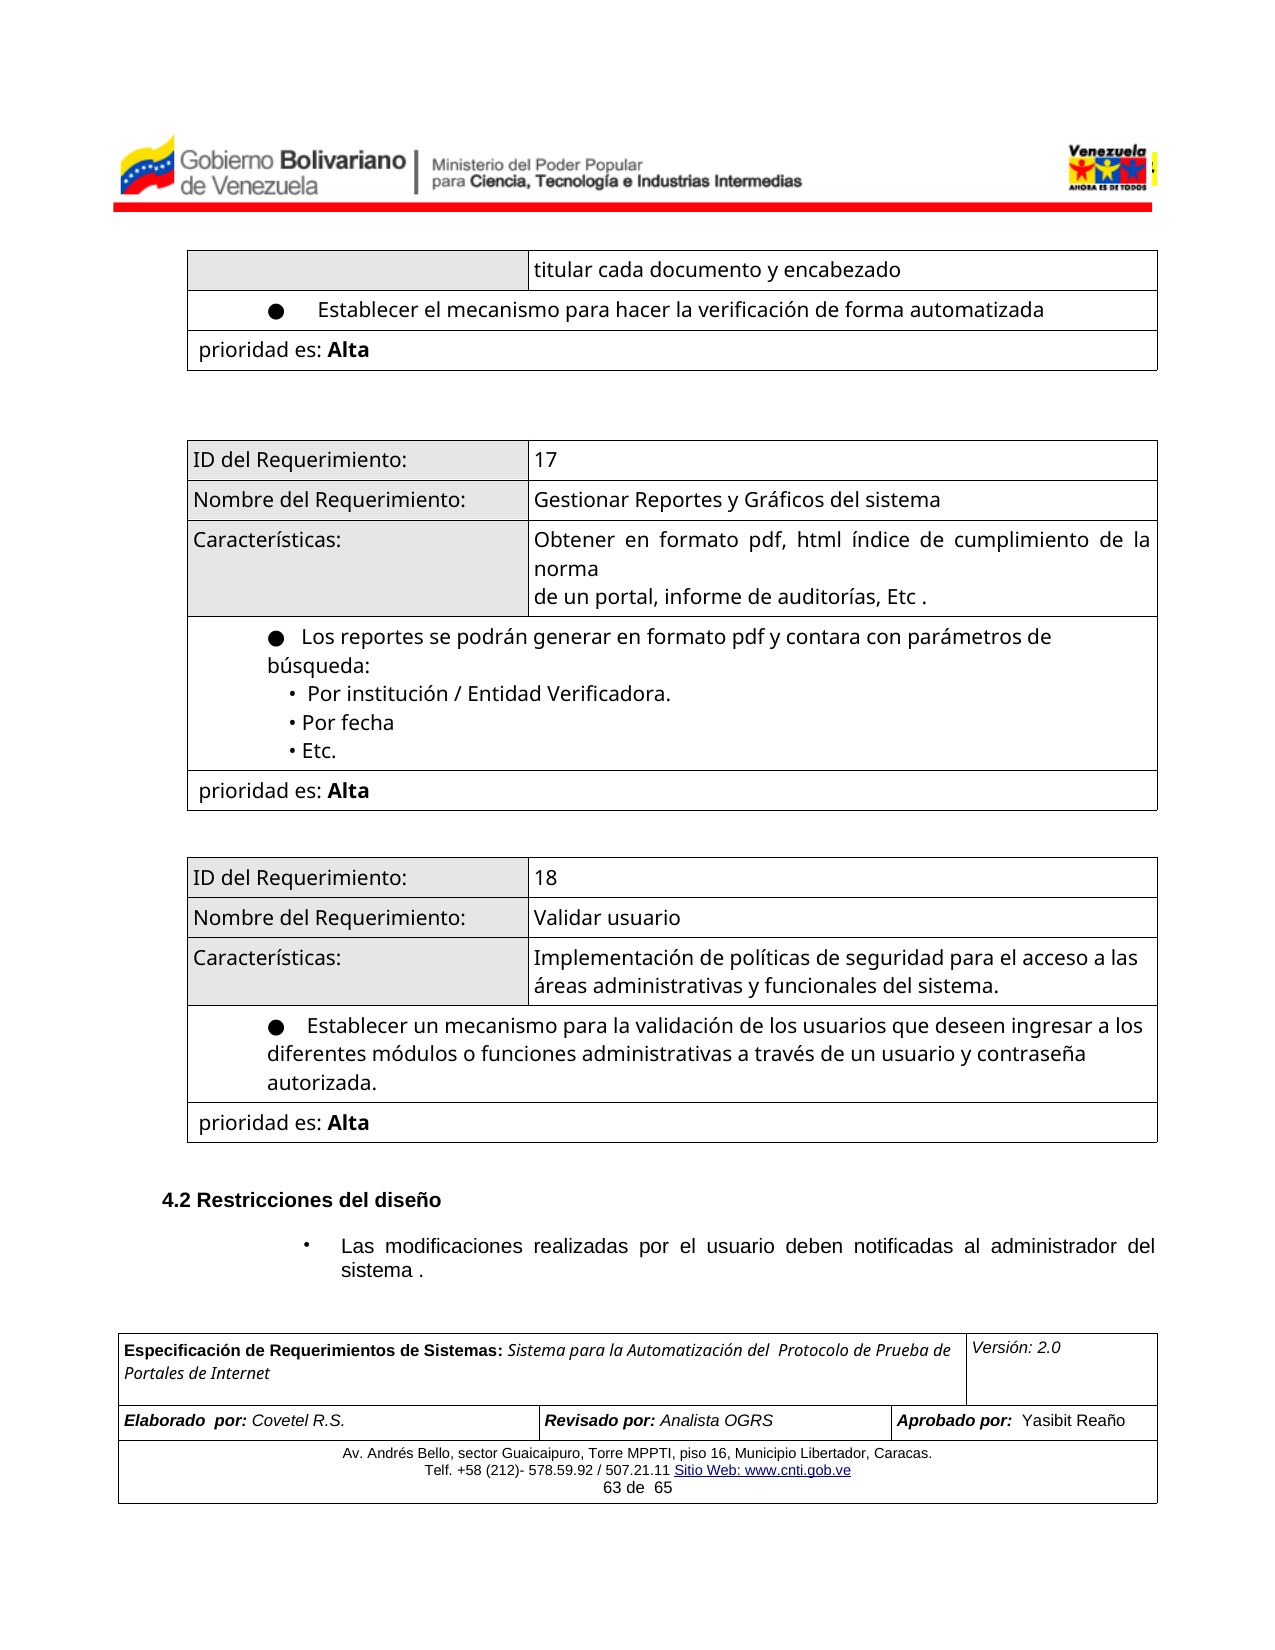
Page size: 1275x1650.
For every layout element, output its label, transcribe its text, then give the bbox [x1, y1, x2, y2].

table_cell Obtener en formato pdf, html índice de cumplimiento de la norma de un portal, informe de auditorías, Etc . [529, 521, 1157, 616]
table_cell Validar usuario [529, 898, 1157, 937]
table_header ID del Requerimiento: [188, 441, 528, 479]
table_cell [188, 251, 528, 290]
table_cell ● Establecer un mecanismo para la validación de los usuarios que deseen ingresar a los diferentes módulos o funciones administrativas a través de un usuario y contraseña autorizada. [188, 1006, 1157, 1102]
table_cell Nombre del Requerimiento: [188, 481, 528, 519]
table_cell Nombre del Requerimiento: [188, 898, 528, 937]
table_cell Características: [188, 521, 528, 616]
table_cell prioridad es: Alta [188, 771, 1157, 810]
table_cell prioridad es: Alta [188, 1103, 1157, 1142]
picture [113, 126, 1153, 212]
table_cell ● Los reportes se podrán generar en formato pdf y contara con parámetros de búsqueda: • Por institución / Entidad Verificadora. • Por fecha • Etc. [188, 617, 1157, 770]
table_cell Implementación de políticas de seguridad para el acceso a las áreas administrativas y funcionales del sistema. [529, 938, 1157, 1005]
table_cell ● Establecer el mecanismo para hacer la verificación de forma automatizada [188, 291, 1157, 330]
table_cell Gestionar Reportes y Gráficos del sistema [529, 481, 1157, 519]
table_header 17 [529, 441, 1157, 479]
table_header 18 [529, 858, 1157, 897]
table_header ID del Requerimiento: [188, 858, 528, 897]
list Las modificaciones realizadas por el usuario deben notificadas al administrador del sistema . [303, 1235, 1157, 1282]
table_cell Características: [188, 938, 528, 1005]
subtitle Restricciones del diseño [156, 1189, 1157, 1212]
table_cell prioridad es: Alta [188, 331, 1157, 370]
table_cell titular cada documento y encabezado [529, 251, 1157, 290]
